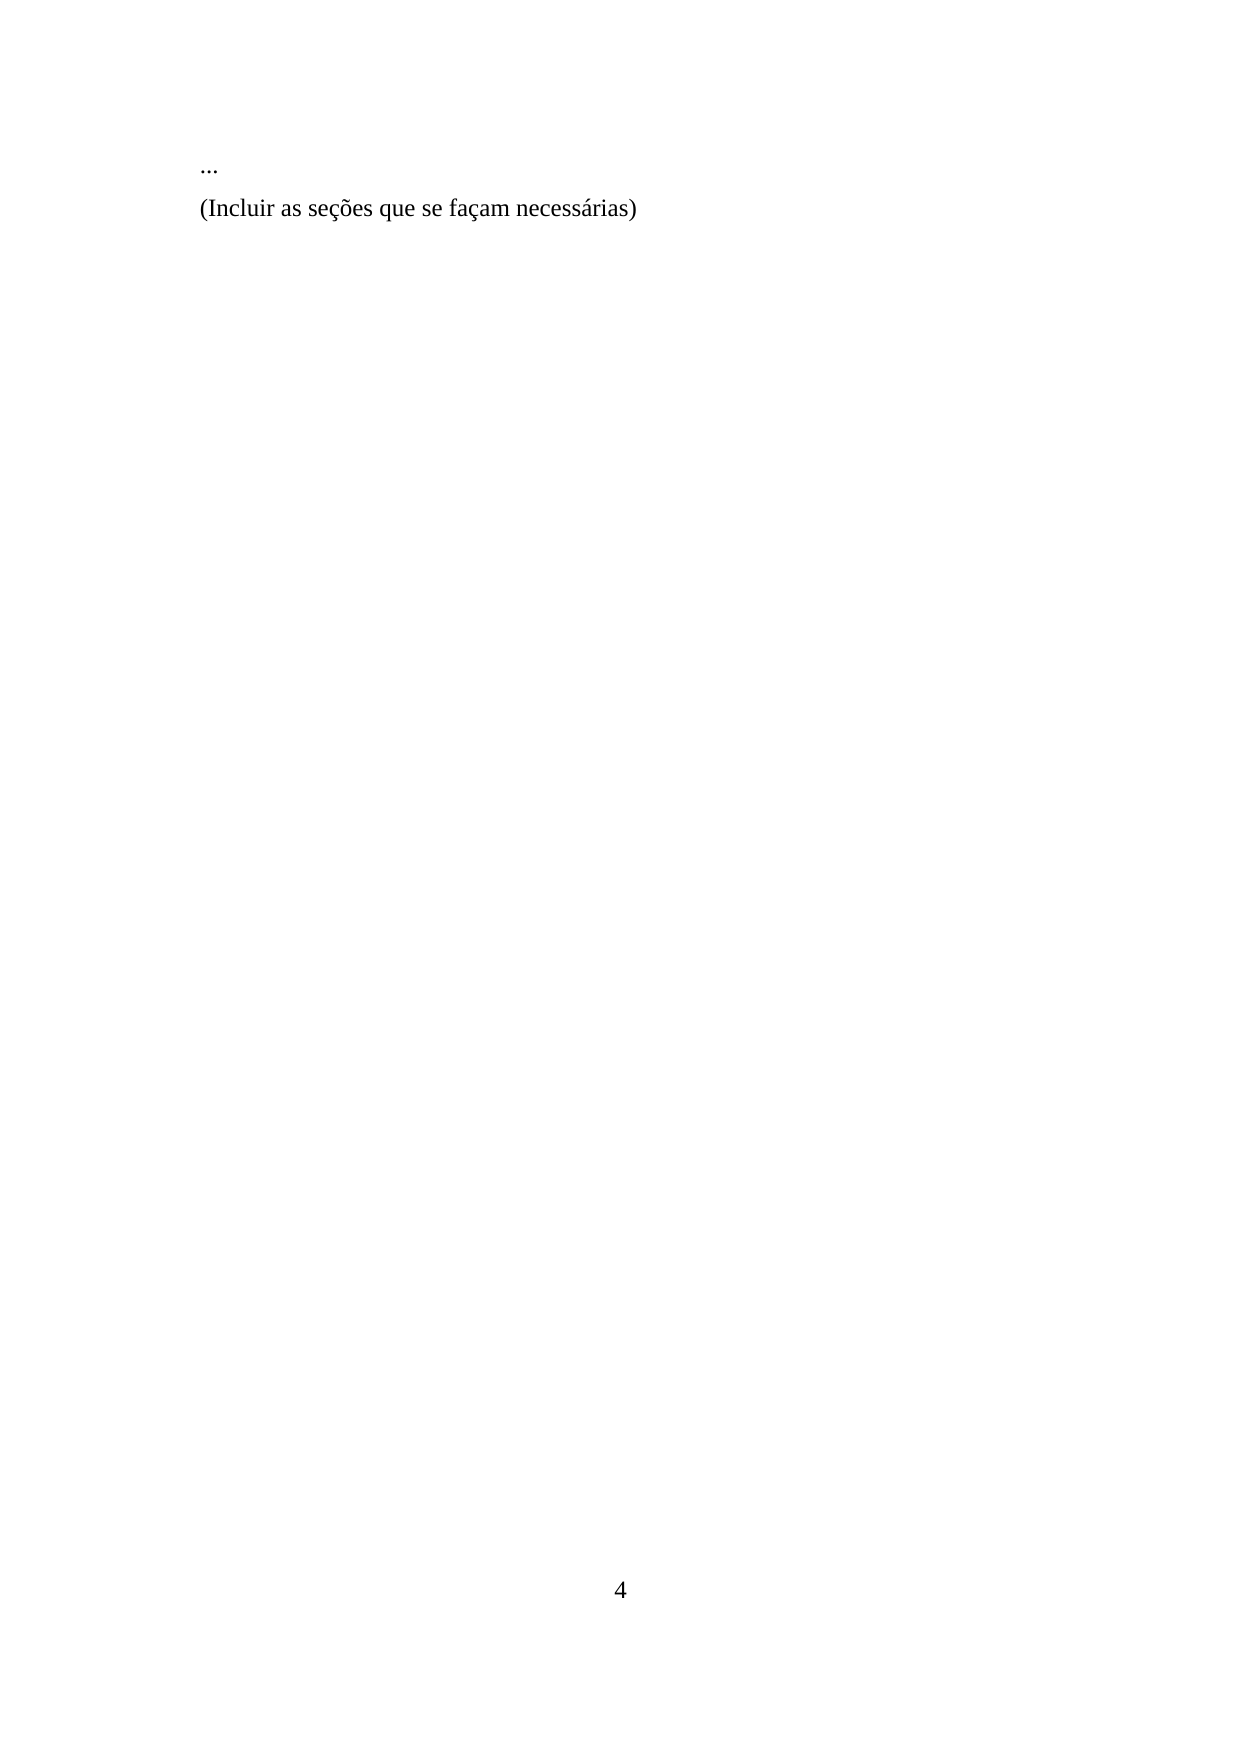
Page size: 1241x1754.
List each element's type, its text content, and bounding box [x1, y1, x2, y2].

text (Incluir as seções que se façam necessárias) [150, 193, 1091, 222]
text ... [150, 150, 1091, 179]
